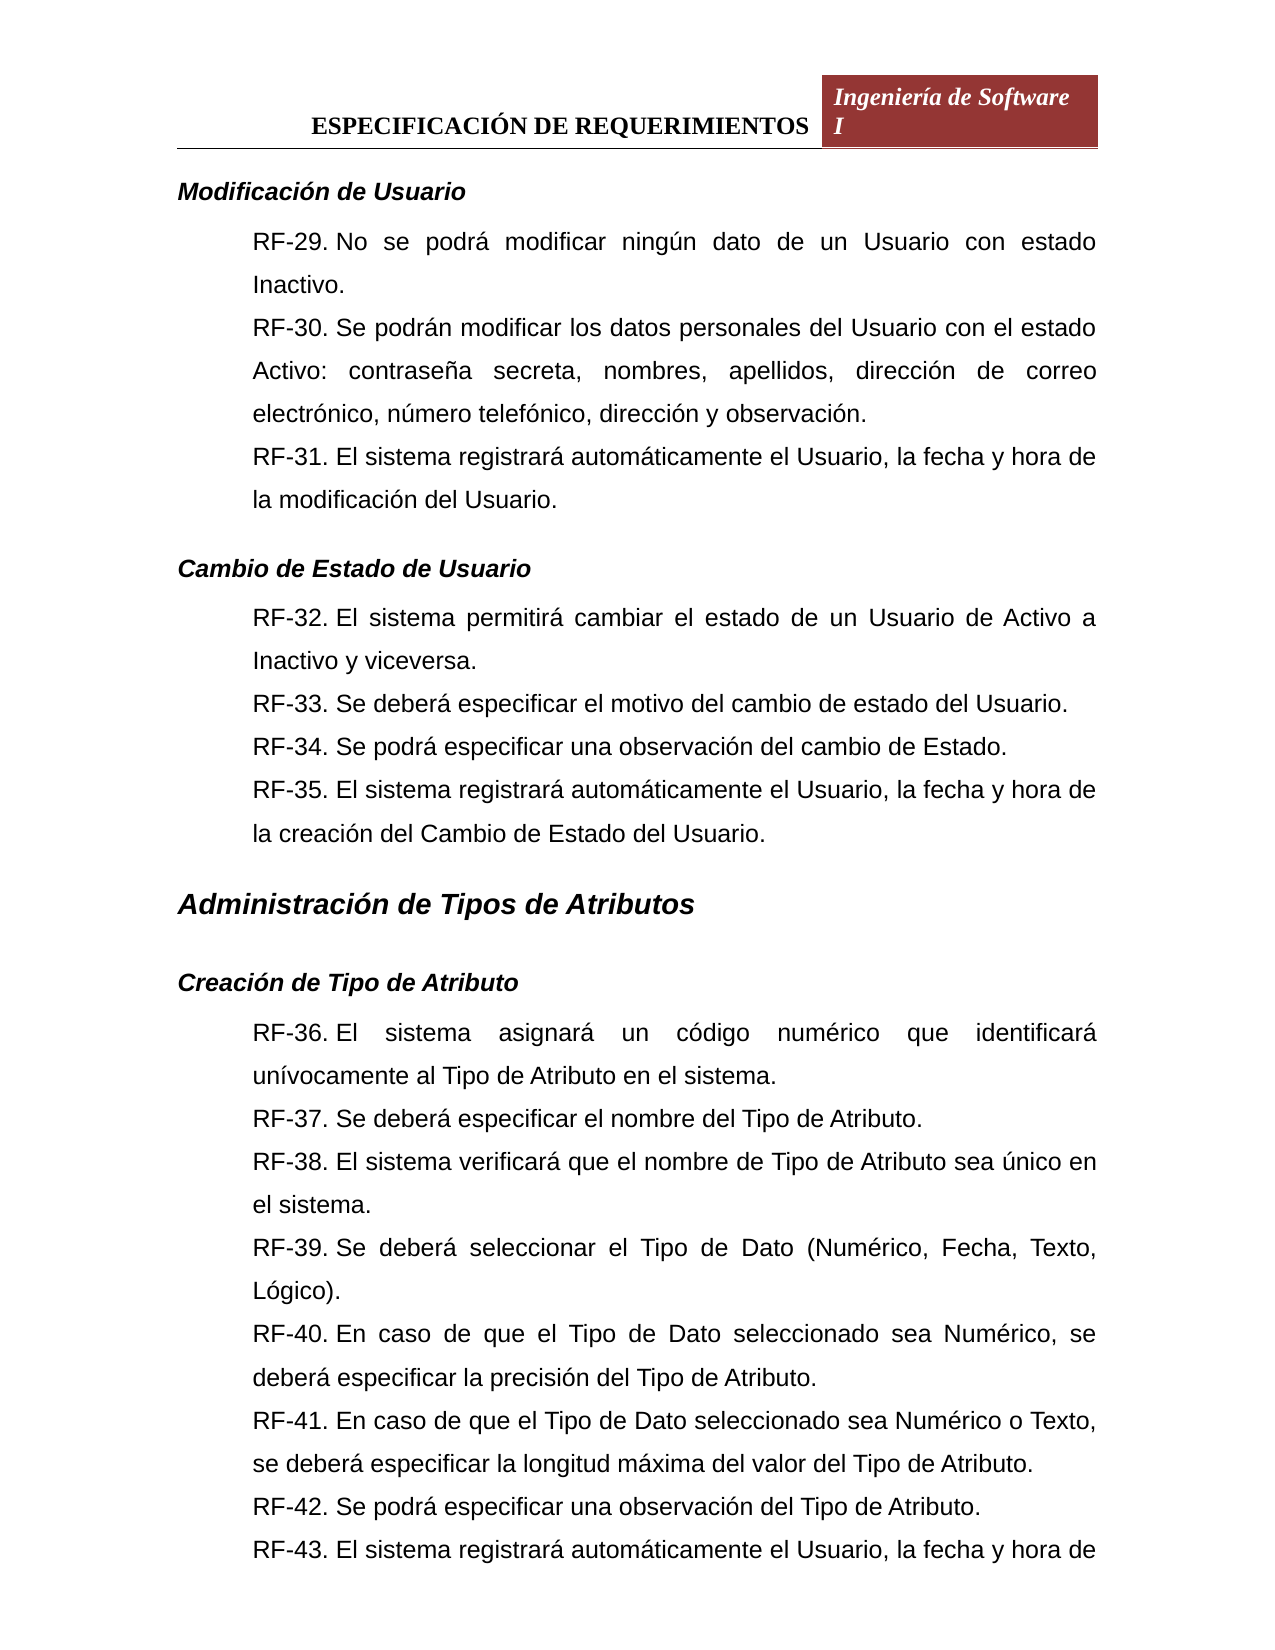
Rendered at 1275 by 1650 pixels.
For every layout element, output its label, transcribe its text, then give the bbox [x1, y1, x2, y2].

list Se deberá seleccionar el Tipo de Dato (Numérico, Fecha, Texto, Lógico). [177, 1233, 1098, 1305]
text Creación de Tipo de Atributo [177, 968, 1098, 997]
text Cambio de Estado de Usuario [177, 553, 1098, 582]
list No se podrá modificar ningún dato de un Usuario con estado Inactivo. [177, 227, 1098, 298]
list Se deberá especificar el motivo del cambio de estado del Usuario. [177, 689, 1098, 718]
list Se podrá especificar una observación del Tipo de Atributo. [177, 1492, 1098, 1521]
list El sistema registrará automáticamente el Usuario, la fecha y hora de la creación del Cambio de Estado del Usuario. [177, 775, 1098, 847]
list El sistema permitirá cambiar el estado de un Usuario de Activo a Inactivo y viceversa. [177, 603, 1098, 675]
text Administración de Tipos de Atributos [177, 887, 1098, 920]
list Se deberá especificar el nombre del Tipo de Atributo. [177, 1104, 1098, 1133]
text Modificación de Usuario [177, 177, 1098, 206]
list Se podrá especificar una observación del cambio de Estado. [177, 732, 1098, 761]
list El sistema registrará automáticamente el Usuario, la fecha y hora de la modificación del Usuario. [177, 442, 1098, 514]
list Se podrán modificar los datos personales del Usuario con el estado Activo: contraseña secreta, nombres, apellidos, dirección de correo electrónico, número telefónico, dirección y observación. [177, 313, 1098, 428]
list En caso de que el Tipo de Dato seleccionado sea Numérico, se deberá especificar la precisión del Tipo de Atributo. [177, 1319, 1098, 1391]
list El sistema asignará un código numérico que identificará unívocamente al Tipo de Atributo en el sistema. [177, 1018, 1098, 1089]
list En caso de que el Tipo de Dato seleccionado sea Numérico o Texto, se deberá especificar la longitud máxima del valor del Tipo de Atributo. [177, 1406, 1098, 1478]
list El sistema verificará que el nombre de Tipo de Atributo sea único en el sistema. [177, 1147, 1098, 1219]
list El sistema registrará automáticamente el Usuario, la fecha y hora de [177, 1535, 1098, 1564]
